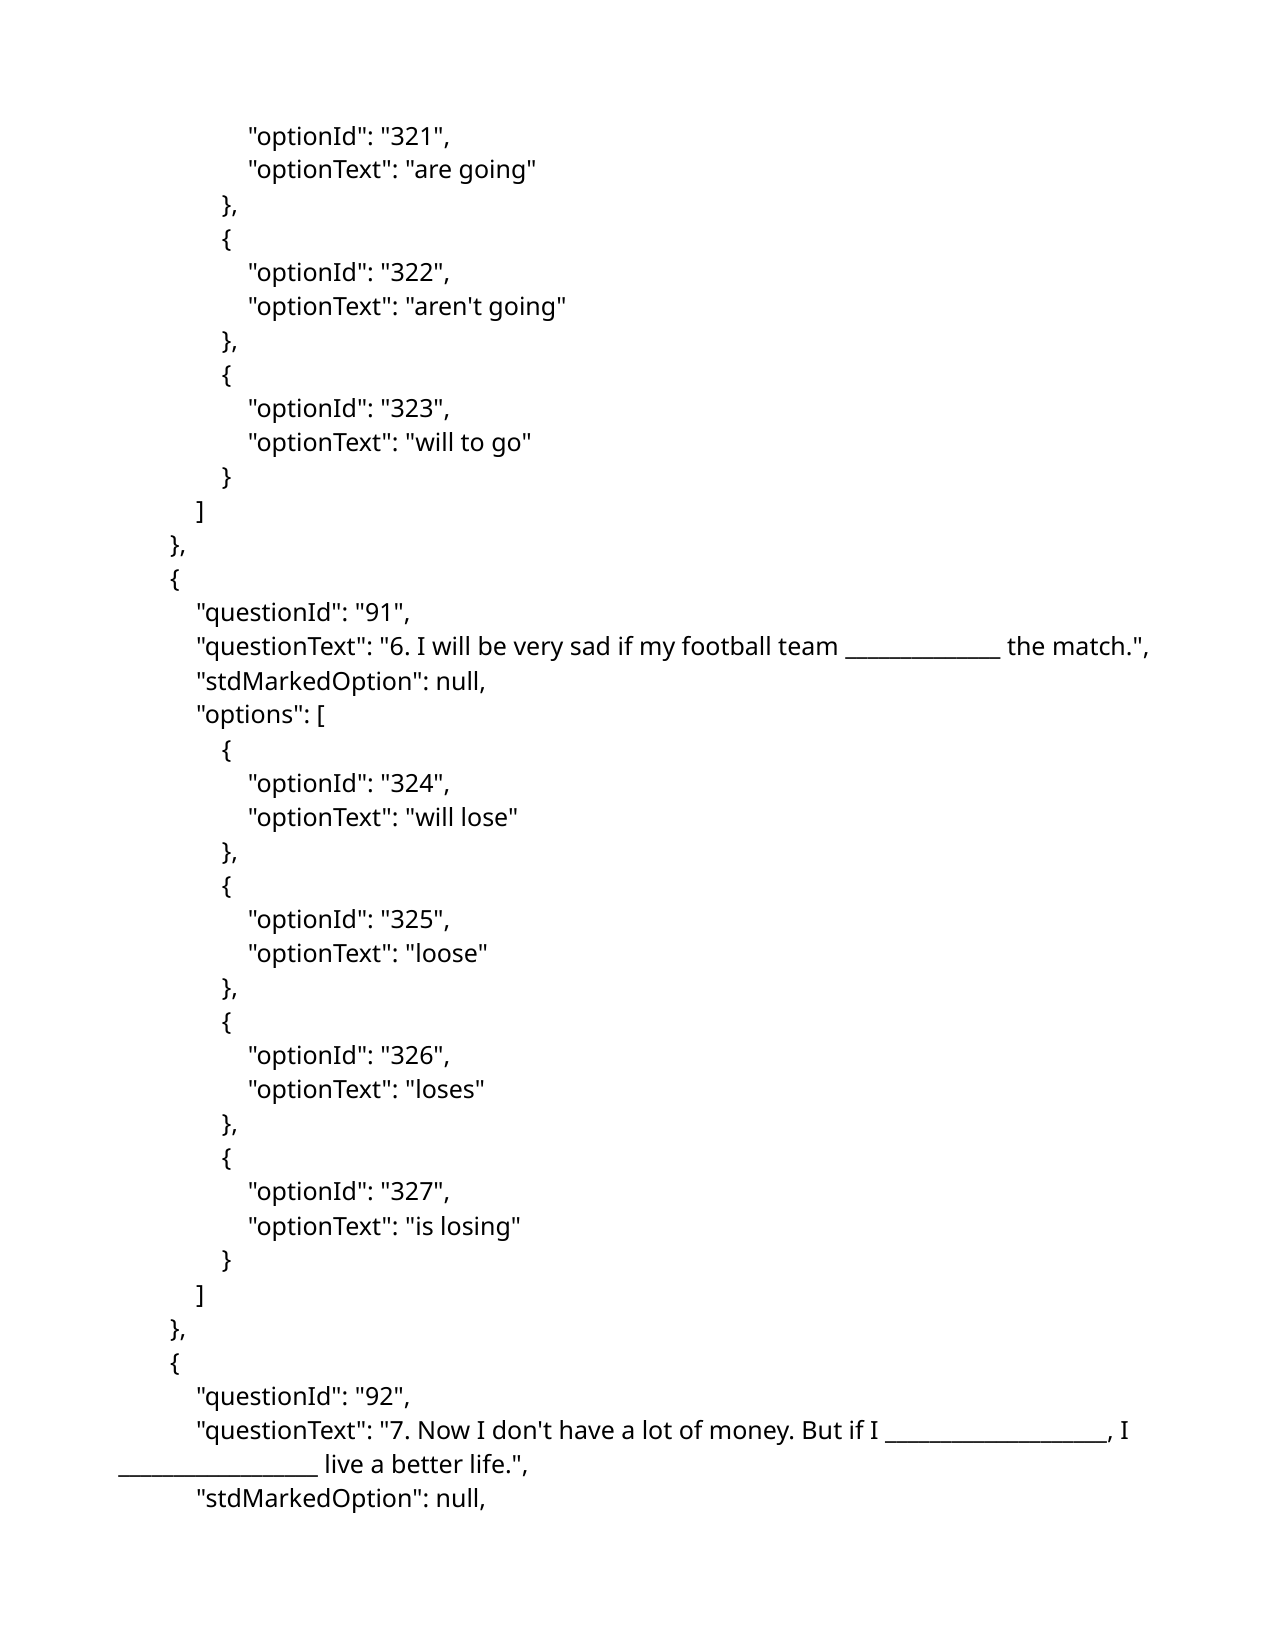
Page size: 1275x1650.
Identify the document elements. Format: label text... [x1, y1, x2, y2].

text "optionId": "321", "optionText": "are going" }, { "optionId": "322", "optionText": "aren't going" }, { "optionId": "323", "optionText": "will to go" } ] }, { "questionId": "91", "questionText": "6. I will be very sad if my football team ______________ the match.", "stdMarkedOption": null, "options": [ { "optionId": "324", "optionText": "will lose" }, { "optionId": "325", "optionText": "loose" }, { "optionId": "326", "optionText": "loses" }, { "optionId": "327", "optionText": "is losing" } ] }, { "questionId": "92", "questionText": "7. Now I don't have a lot of money. But if I ____________________, I __________________ live a better life.", "stdMarkedOption": null, [118, 118, 1157, 1515]
